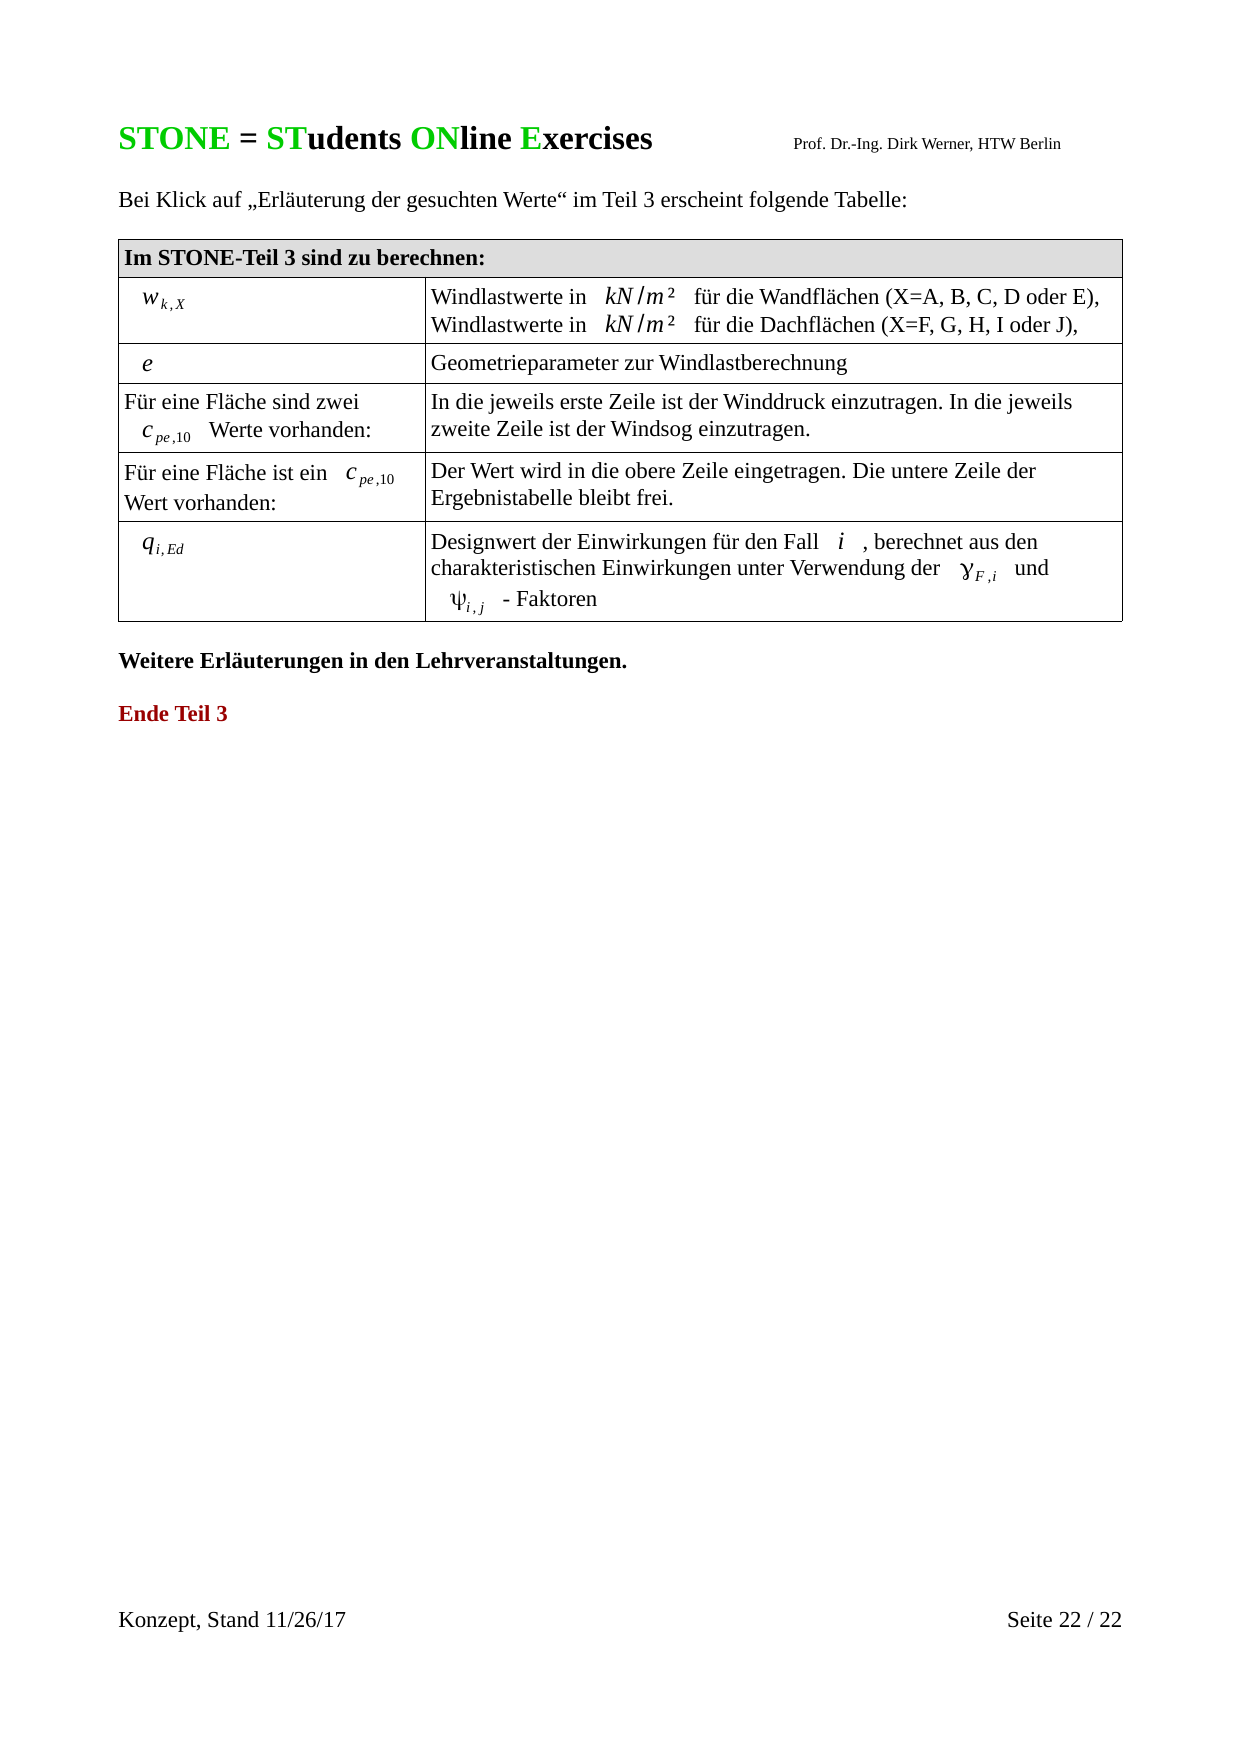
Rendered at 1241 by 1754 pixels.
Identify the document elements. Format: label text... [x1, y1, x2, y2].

table_cell Windlastwerte infür die Wandflächen (X=A, B, C, D oder E), Windlastwerte infür die Dachflächen (X=F, G, H, I oder J), [426, 278, 1122, 343]
table_cell Für eine Fläche sind zweiWerte vorhanden: [119, 384, 425, 452]
table_cell [119, 522, 425, 621]
table_cell [119, 278, 425, 343]
text Ende Teil 3 [118, 700, 1122, 727]
text Bei Klick auf „Erläuterung der gesuchten Werte“ im Teil 3 erscheint folgende Tabelle: [118, 186, 1122, 212]
table_cell Der Wert wird in die obere Zeile eingetragen. Die untere Zeile der Ergebnistabelle bleibt frei. [426, 453, 1122, 521]
table_cell Geometrieparameter zur Windlastberechnung [426, 344, 1122, 382]
table_cell In die jeweils erste Zeile ist der Winddruck einzutragen. In die jeweils zweite Zeile ist der Windsog einzutragen. [426, 384, 1122, 452]
table_cell [119, 344, 425, 382]
table_cell Designwert der Einwirkungen für den Fall, berechnet aus den charakteristischen Einwirkungen unter Verwendung derund- Faktoren [426, 522, 1122, 621]
table_cell Für eine Fläche ist einWert vorhanden: [119, 453, 425, 521]
table_header Im STONE-Teil 3 sind zu berechnen: [119, 240, 1122, 277]
text Weitere Erläuterungen in den Lehrveranstaltungen. [118, 647, 1122, 674]
